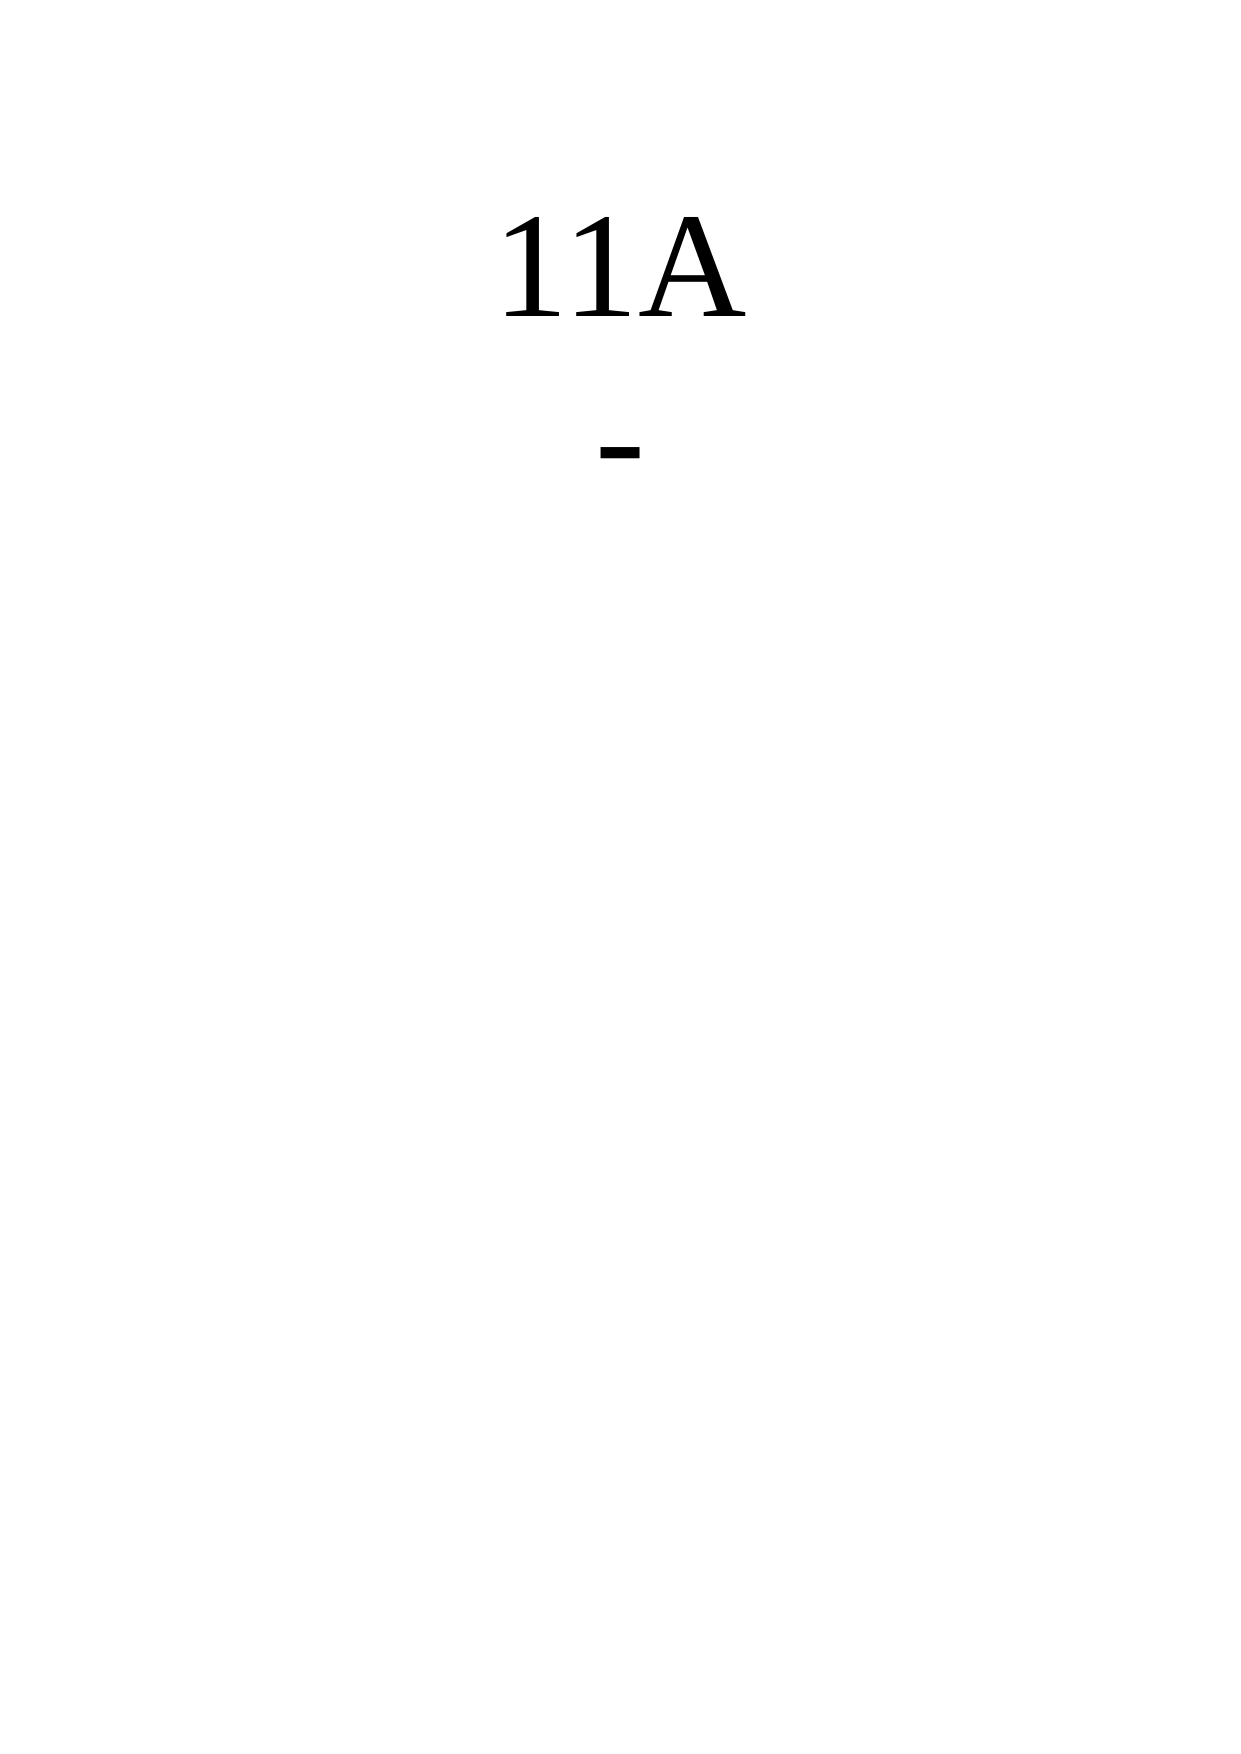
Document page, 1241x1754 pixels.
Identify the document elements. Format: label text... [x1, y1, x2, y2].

text - [118, 349, 1122, 521]
text 11A [118, 176, 1122, 349]
